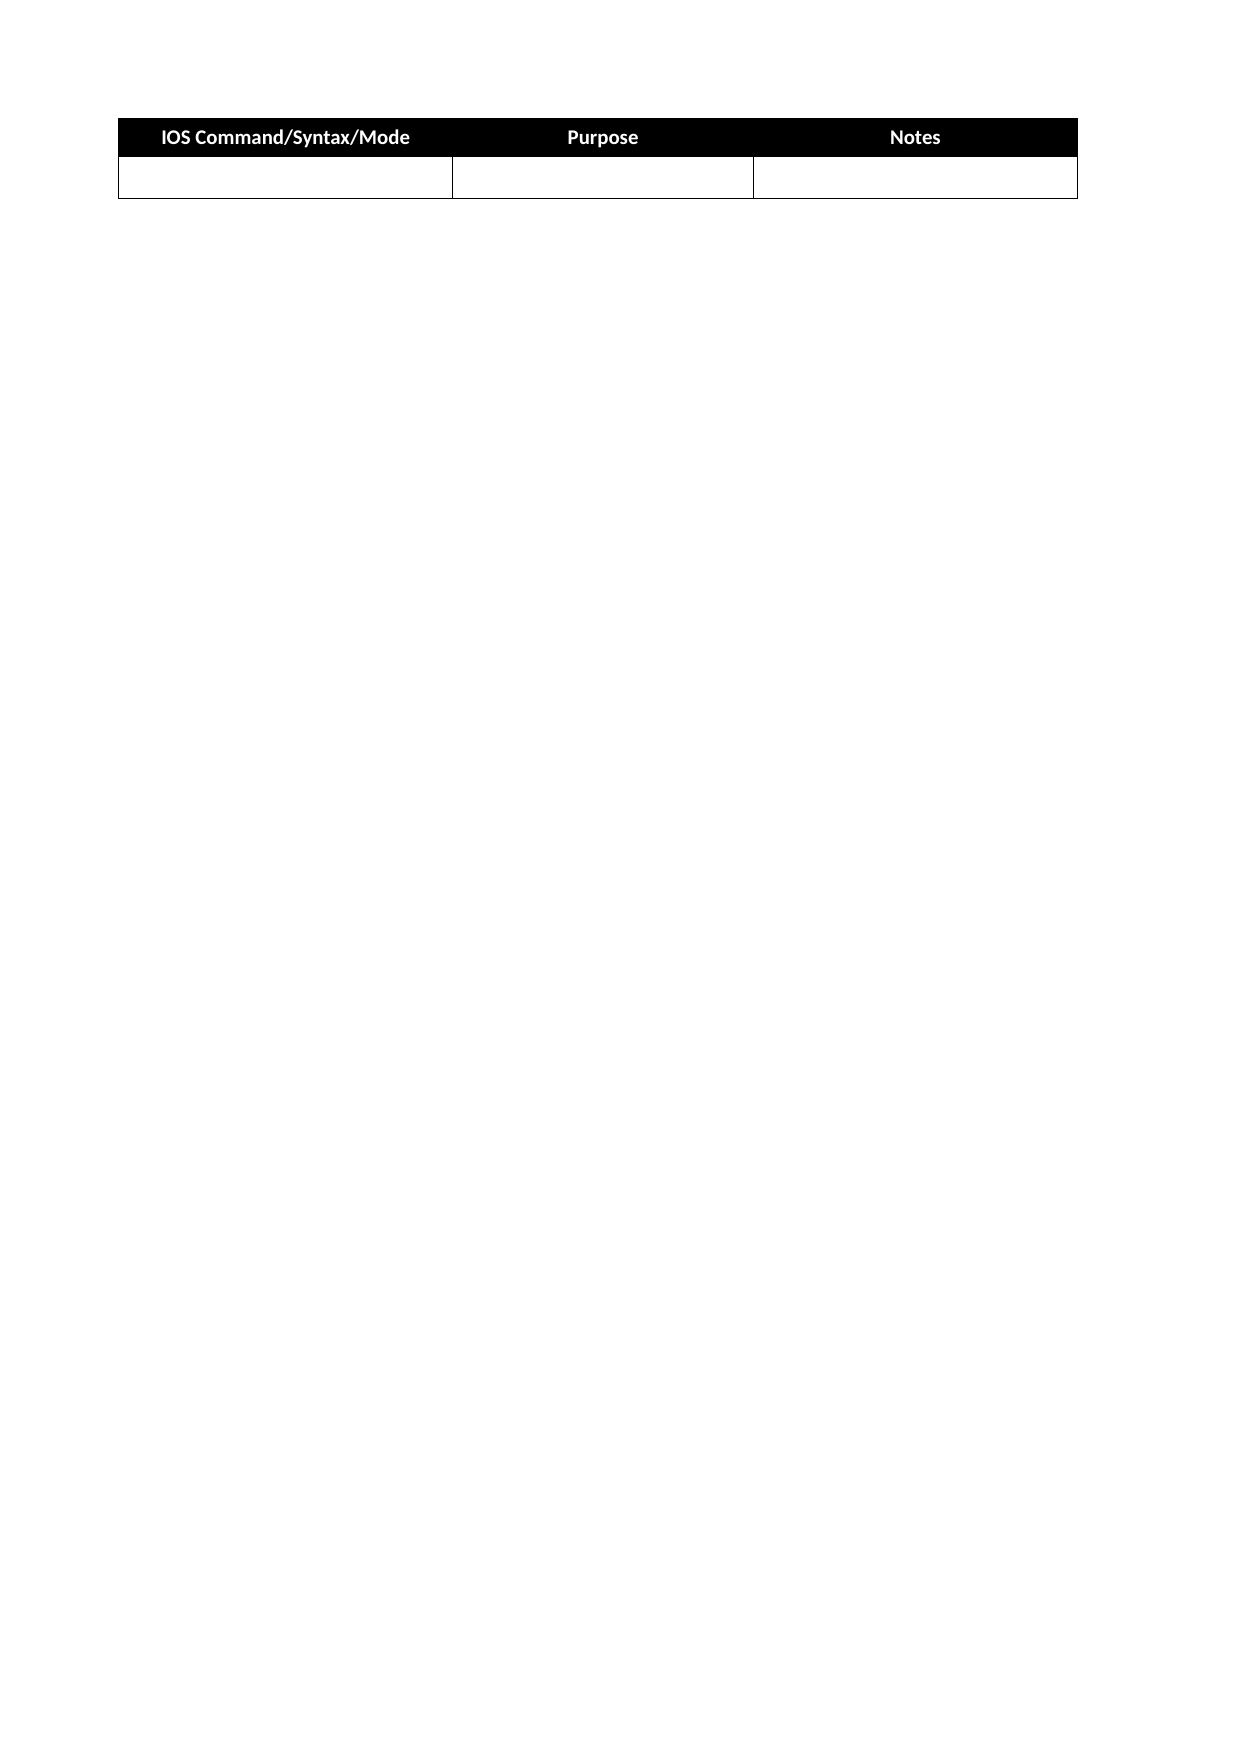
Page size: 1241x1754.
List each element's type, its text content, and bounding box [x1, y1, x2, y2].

table_header Purpose [453, 119, 753, 156]
table_header IOS Command/Syntax/Mode [119, 119, 452, 156]
table_cell [453, 157, 753, 198]
table_cell [754, 157, 1077, 198]
table_cell [119, 157, 452, 198]
table_header Notes [754, 119, 1077, 156]
